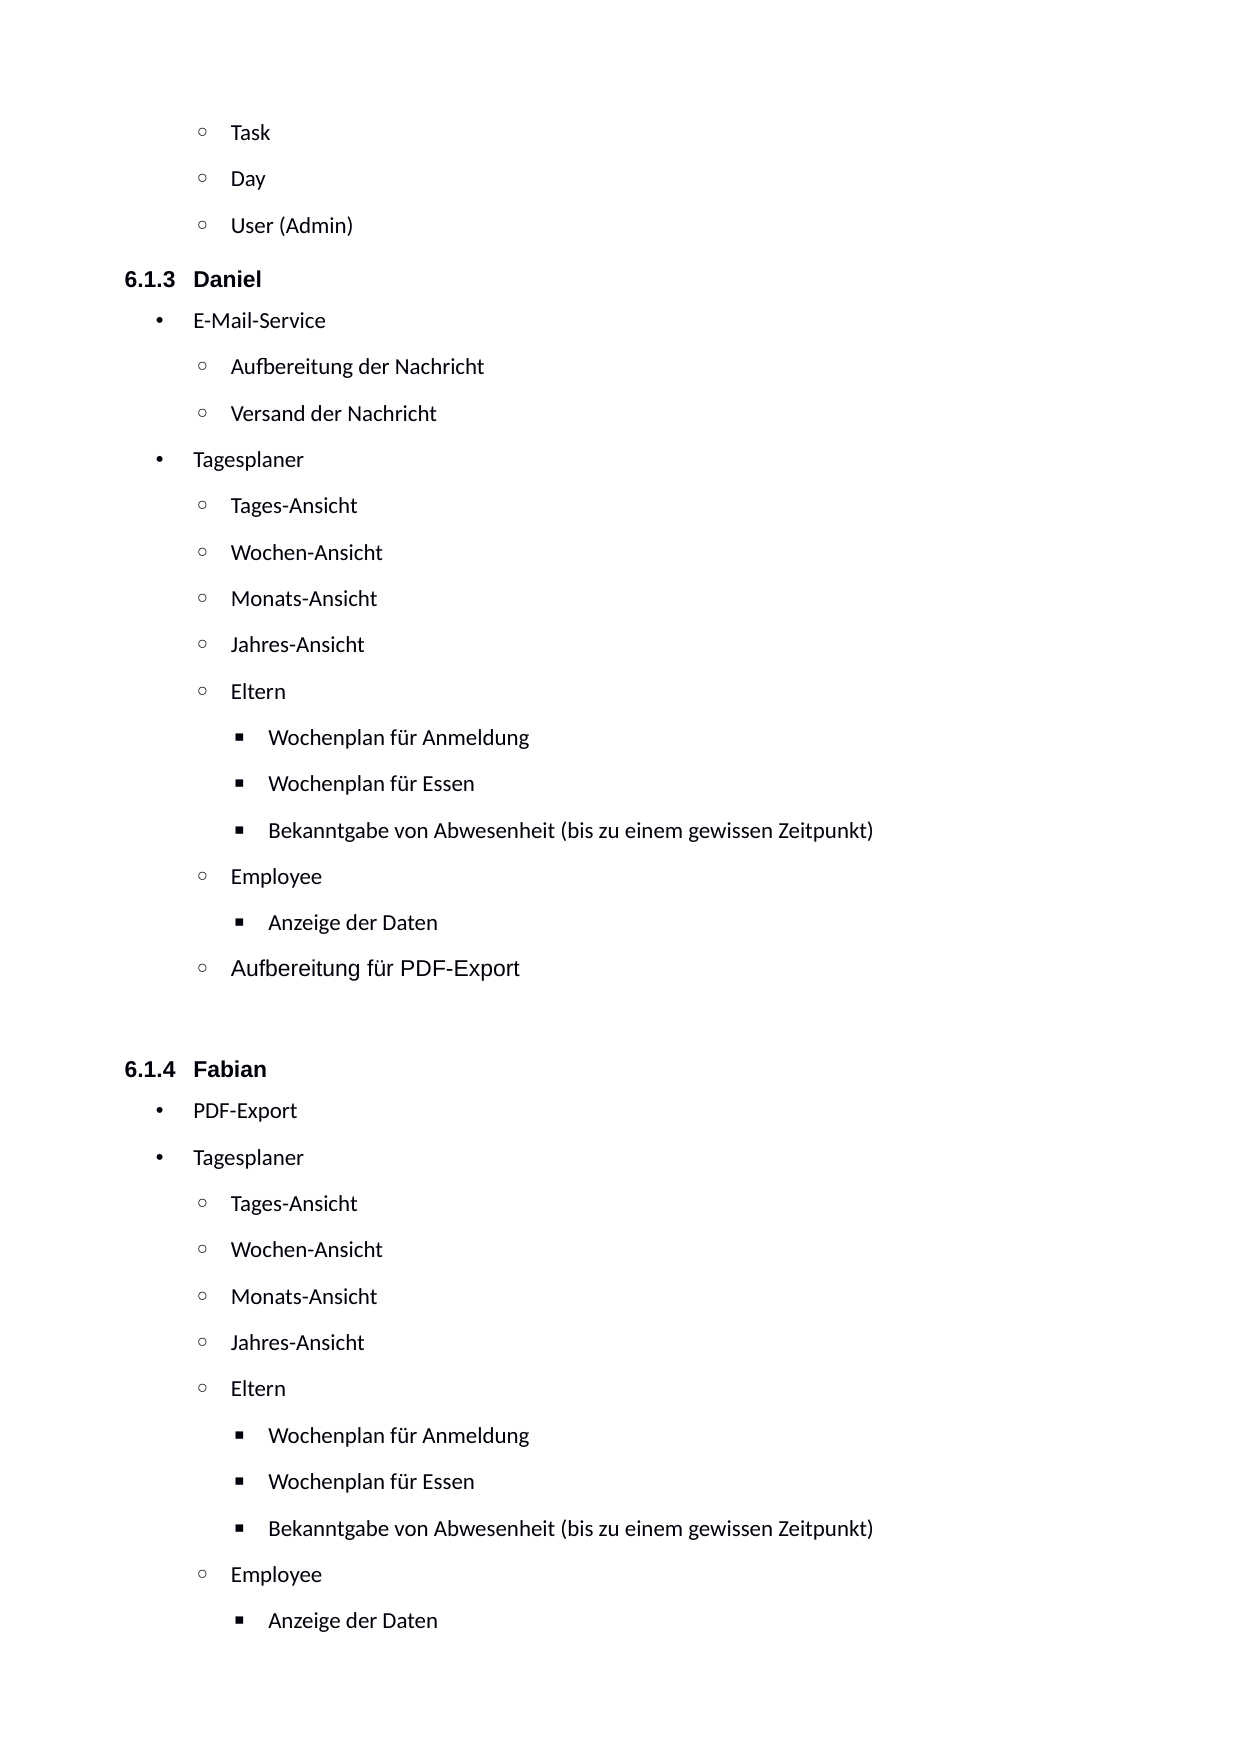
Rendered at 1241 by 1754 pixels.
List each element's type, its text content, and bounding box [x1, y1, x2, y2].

list Tagesplaner [156, 1143, 1122, 1171]
list Aufbereitung der Nachricht [193, 352, 1122, 380]
subtitle Fabian [118, 1056, 1122, 1082]
list Monats-Ansicht [193, 584, 1122, 612]
list Tages-Ansicht [193, 491, 1122, 519]
list PDF-Export [156, 1096, 1122, 1124]
list Jahres-Ansicht [193, 1328, 1122, 1356]
list Wochenplan für Anmeldung [231, 723, 1122, 751]
list Employee [193, 862, 1122, 890]
list Monats-Ansicht [193, 1282, 1122, 1310]
list Wochen-Ansicht [193, 538, 1122, 566]
list Eltern [193, 677, 1122, 705]
list Task [193, 118, 1122, 146]
list Wochen-Ansicht [193, 1236, 1122, 1263]
list Tages-Ansicht [193, 1189, 1122, 1217]
list E-Mail-Service [156, 306, 1122, 334]
list Tagesplaner [156, 445, 1122, 473]
list Wochenplan für Essen [231, 1467, 1122, 1495]
list Employee [193, 1560, 1122, 1588]
list Anzeige der Daten [231, 1606, 1122, 1634]
list Anzeige der Daten [231, 908, 1122, 937]
list Bekanntgabe von Abwesenheit (bis zu einem gewissen Zeitpunkt) [231, 816, 1122, 844]
list Wochenplan für Anmeldung [231, 1421, 1122, 1449]
list Aufbereitung für PDF-Export [193, 955, 1122, 981]
list Eltern [193, 1374, 1122, 1403]
list Versand der Nachricht [193, 399, 1122, 427]
list Bekanntgabe von Abwesenheit (bis zu einem gewissen Zeitpunkt) [231, 1514, 1122, 1542]
list Wochenplan für Essen [231, 769, 1122, 797]
subtitle Daniel [118, 266, 1122, 292]
list Jahres-Ansicht [193, 630, 1122, 658]
list Day [193, 164, 1122, 192]
list User (Admin) [193, 211, 1122, 239]
